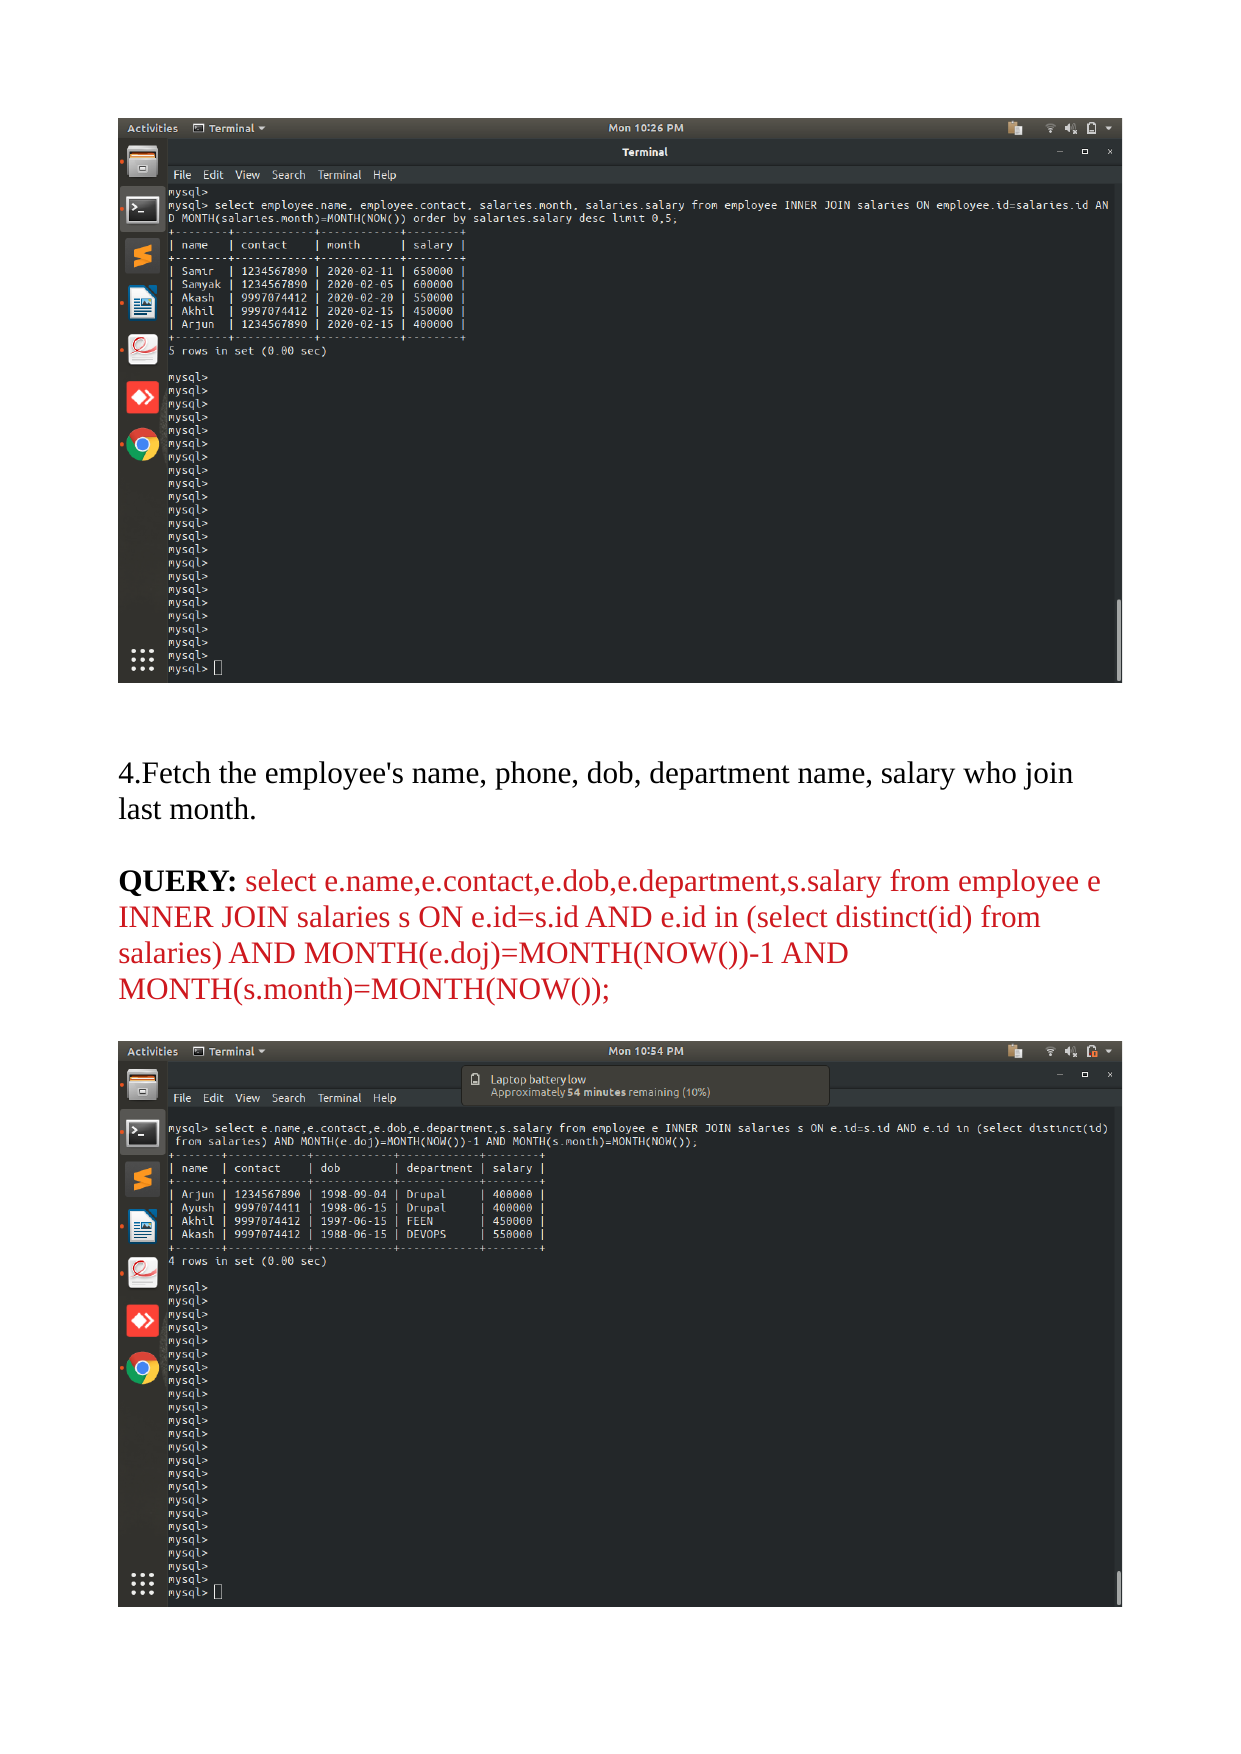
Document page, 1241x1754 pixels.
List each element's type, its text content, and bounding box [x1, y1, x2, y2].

picture [118, 1041, 1123, 1607]
text 4.Fetch the employee's name, phone, dob, department name, salary who join last month. [118, 754, 1122, 826]
text QUERY: select e.name,e.contact,e.dob,e.department,s.salary from employee e INNER JOIN salaries s ON e.id=s.id AND e.id in (select distinct(id) from salaries) AND MONTH(e.doj)=MONTH(NOW())-1 AND MONTH(s.month)=MONTH(NOW()); [118, 862, 1122, 1006]
picture [118, 118, 1123, 683]
